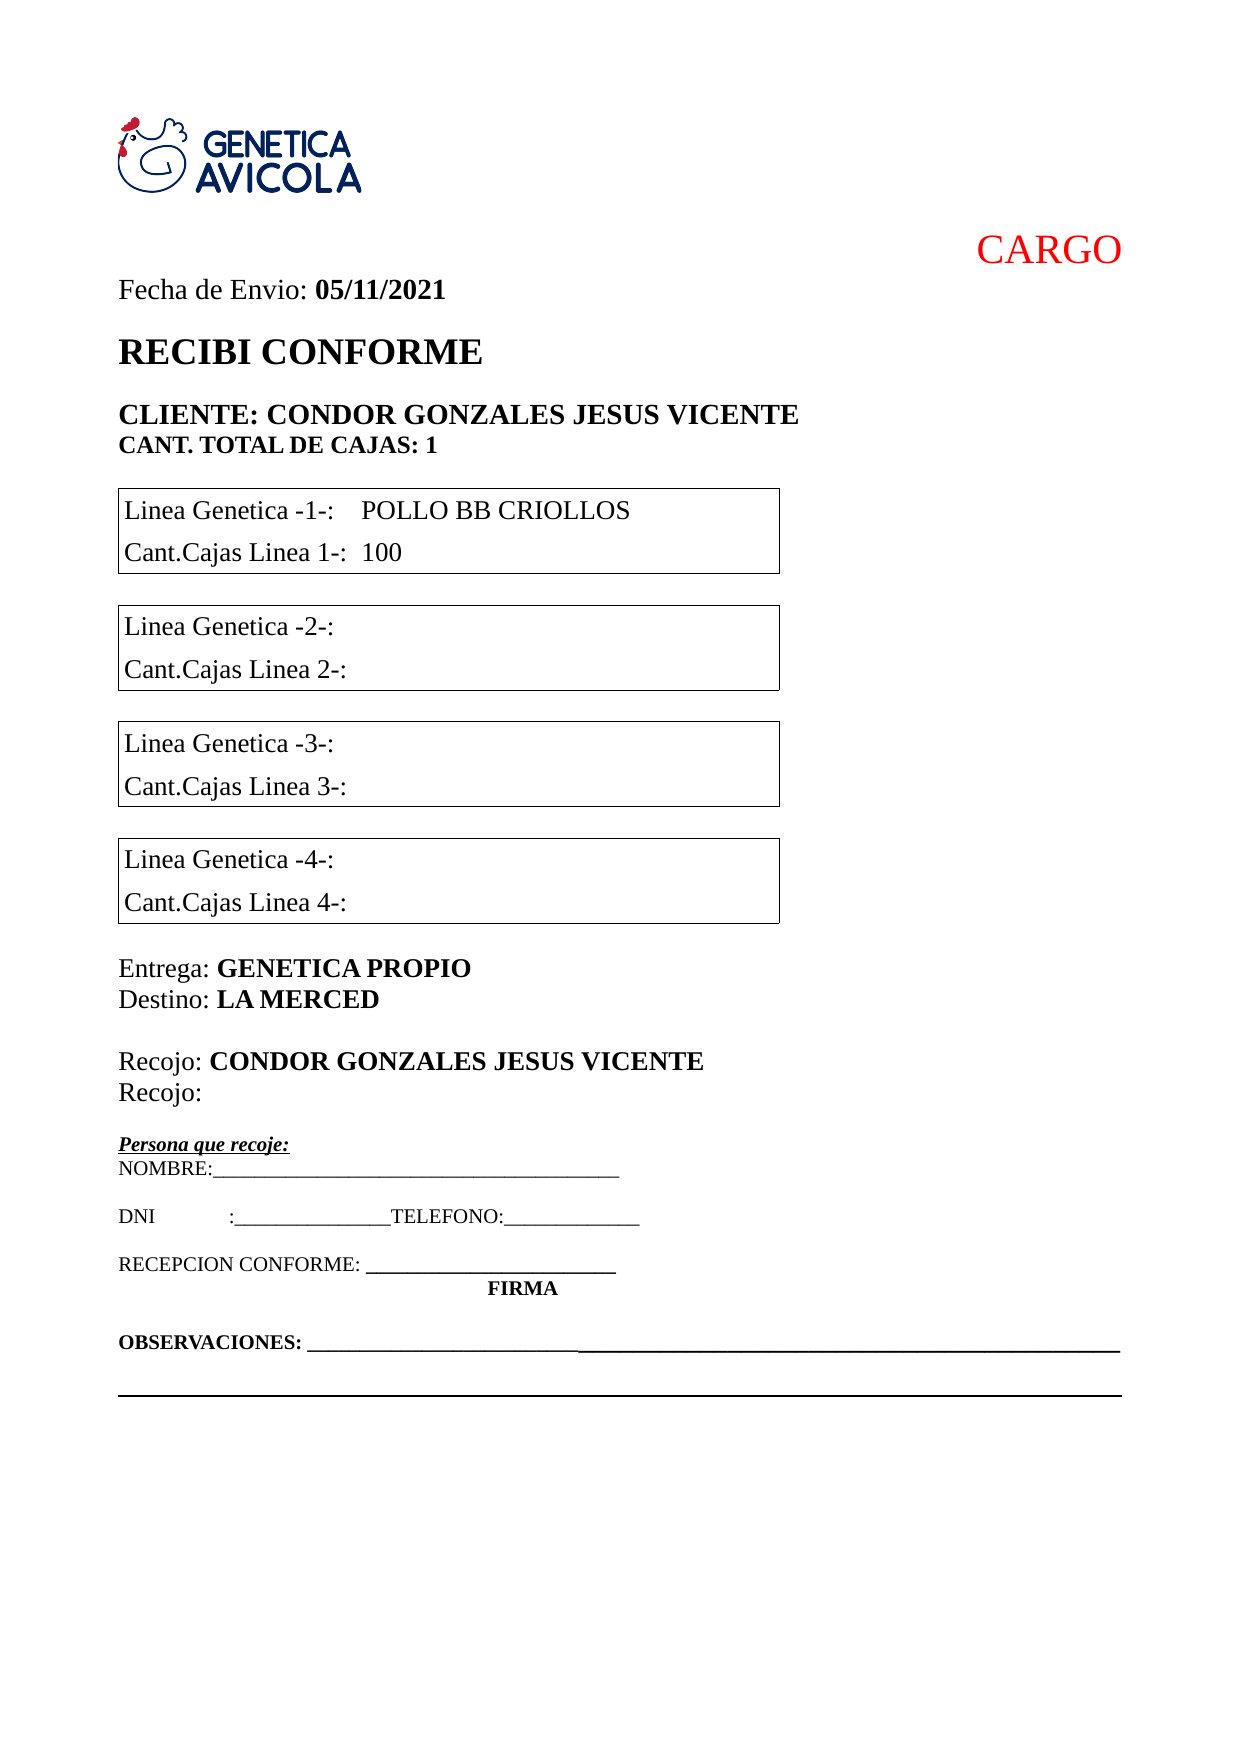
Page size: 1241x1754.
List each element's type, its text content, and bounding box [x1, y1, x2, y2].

text Persona que recoje: [118, 1132, 1122, 1156]
text OBSERVACIONES: __________________________________________________________________ [118, 1324, 1122, 1355]
text CARGO [118, 224, 1122, 272]
table_cell [356, 574, 779, 604]
table_cell [356, 691, 779, 721]
text Recojo: CONDOR GONZALES JESUS VICENTE [118, 1045, 1122, 1076]
table_cell [356, 647, 779, 690]
text RECIBI CONFORME [118, 330, 1122, 373]
picture [117, 117, 362, 193]
table_cell Cant.Cajas Linea 4-: [119, 880, 356, 923]
table_cell [356, 839, 779, 880]
table_cell Cant.Cajas Linea 2-: [119, 647, 356, 690]
table_cell [356, 606, 779, 647]
table_cell 100 [356, 531, 779, 573]
table_cell Linea Genetica -4-: [119, 839, 356, 880]
text Entrega: GENETICA PROPIO [118, 952, 1122, 983]
table_cell Cant.Cajas Linea 3-: [119, 764, 356, 806]
table_cell [356, 807, 779, 838]
text NOMBRE:_______________________________________ [118, 1156, 1122, 1180]
text Destino: LA MERCED [118, 983, 1122, 1014]
table_cell [118, 691, 356, 721]
table_cell Linea Genetica -3-: [119, 722, 356, 764]
text Fecha de Envio: 05/11/2021 [118, 272, 1122, 306]
text DNI :_______________TELEFONO:_____________ [118, 1204, 1122, 1228]
text CANT. TOTAL DE CAJAS: 1 [118, 431, 1122, 459]
table_header POLLO BB CRIOLLOS [356, 489, 779, 531]
table_cell [356, 764, 779, 806]
table_cell Linea Genetica -2-: [119, 606, 356, 647]
table_header Linea Genetica -1-: [119, 489, 356, 531]
text RECEPCION CONFORME: ________________________ [118, 1252, 1122, 1276]
text Recojo: [118, 1076, 1122, 1108]
table_cell [118, 574, 356, 604]
text FIRMA [118, 1276, 1122, 1300]
table_cell [118, 807, 356, 838]
table_cell [356, 722, 779, 764]
table_cell Cant.Cajas Linea 1-: [119, 531, 356, 573]
text CLIENTE: CONDOR GONZALES JESUS VICENTE [118, 397, 1122, 431]
table_cell [356, 880, 779, 923]
